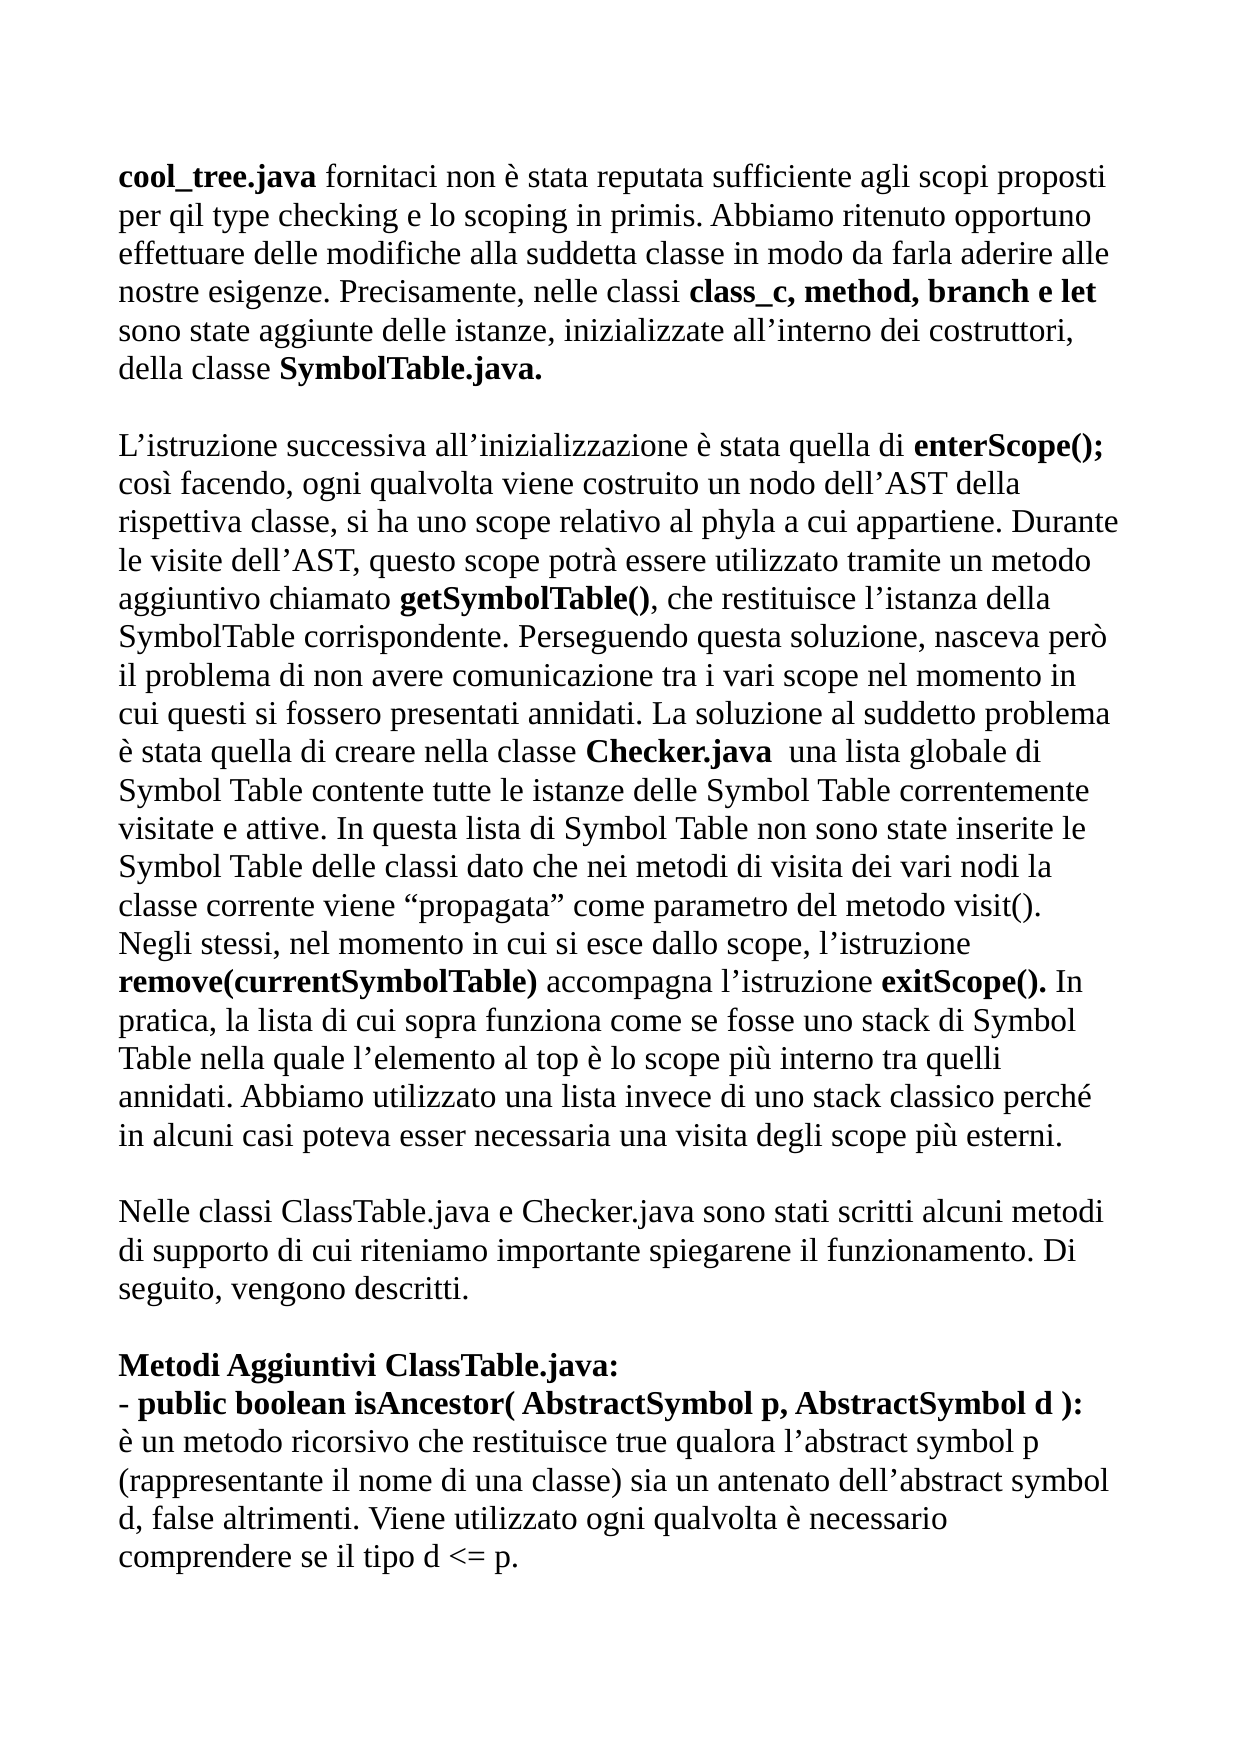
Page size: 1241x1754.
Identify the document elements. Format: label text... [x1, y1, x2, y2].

text - public boolean isAncestor( AbstractSymbol p, AbstractSymbol d ): [118, 1383, 1122, 1421]
text cool_tree.java fornitaci non è stata reputata sufficiente agli scopi proposti per qil type checking e lo scoping in primis. Abbiamo ritenuto opportuno effettuare delle modifiche alla suddetta classe in modo da farla aderire alle nostre esigenze. Precisamente, nelle classi class_c, method, branch e let sono state aggiunte delle istanze, inizializzate all’interno dei costruttori, della classe SymbolTable.java. [118, 156, 1122, 386]
text L’istruzione successiva all’inizializzazione è stata quella di enterScope(); così facendo, ogni qualvolta viene costruito un nodo dell’AST della rispettiva classe, si ha uno scope relativo al phyla a cui appartiene. Durante le visite dell’AST, questo scope potrà essere utilizzato tramite un metodo aggiuntivo chiamato getSymbolTable(), che restituisce l’istanza della SymbolTable corrispondente. Perseguendo questa soluzione, nasceva però il problema di non avere comunicazione tra i vari scope nel momento in cui questi si fossero presentati annidati. La soluzione al suddetto problema è stata quella di creare nella classe Checker.java una lista globale di Symbol Table contente tutte le istanze delle Symbol Table correntemente visitate e attive. In questa lista di Symbol Table non sono state inserite le Symbol Table delle classi dato che nei metodi di visita dei vari nodi la classe corrente viene “propagata” come parametro del metodo visit(). Negli stessi, nel momento in cui si esce dallo scope, l’istruzione remove(currentSymbolTable) accompagna l’istruzione exitScope(). In pratica, la lista di cui sopra funziona come se fosse uno stack di Symbol Table nella quale l’elemento al top è lo scope più interno tra quelli annidati. Abbiamo utilizzato una lista invece di uno stack classico perché in alcuni casi poteva esser necessaria una visita degli scope più esterni. [118, 425, 1122, 1153]
text Nelle classi ClassTable.java e Checker.java sono stati scritti alcuni metodi di supporto di cui riteniamo importante spiegarene il funzionamento. Di seguito, vengono descritti. [118, 1191, 1122, 1306]
text è un metodo ricorsivo che restituisce true qualora l’abstract symbol p (rappresentante il nome di una classe) sia un antenato dell’abstract symbol d, false altrimenti. Viene utilizzato ogni qualvolta è necessario comprendere se il tipo d <= p. [118, 1421, 1122, 1575]
text Metodi Aggiuntivi ClassTable.java: [118, 1345, 1122, 1383]
